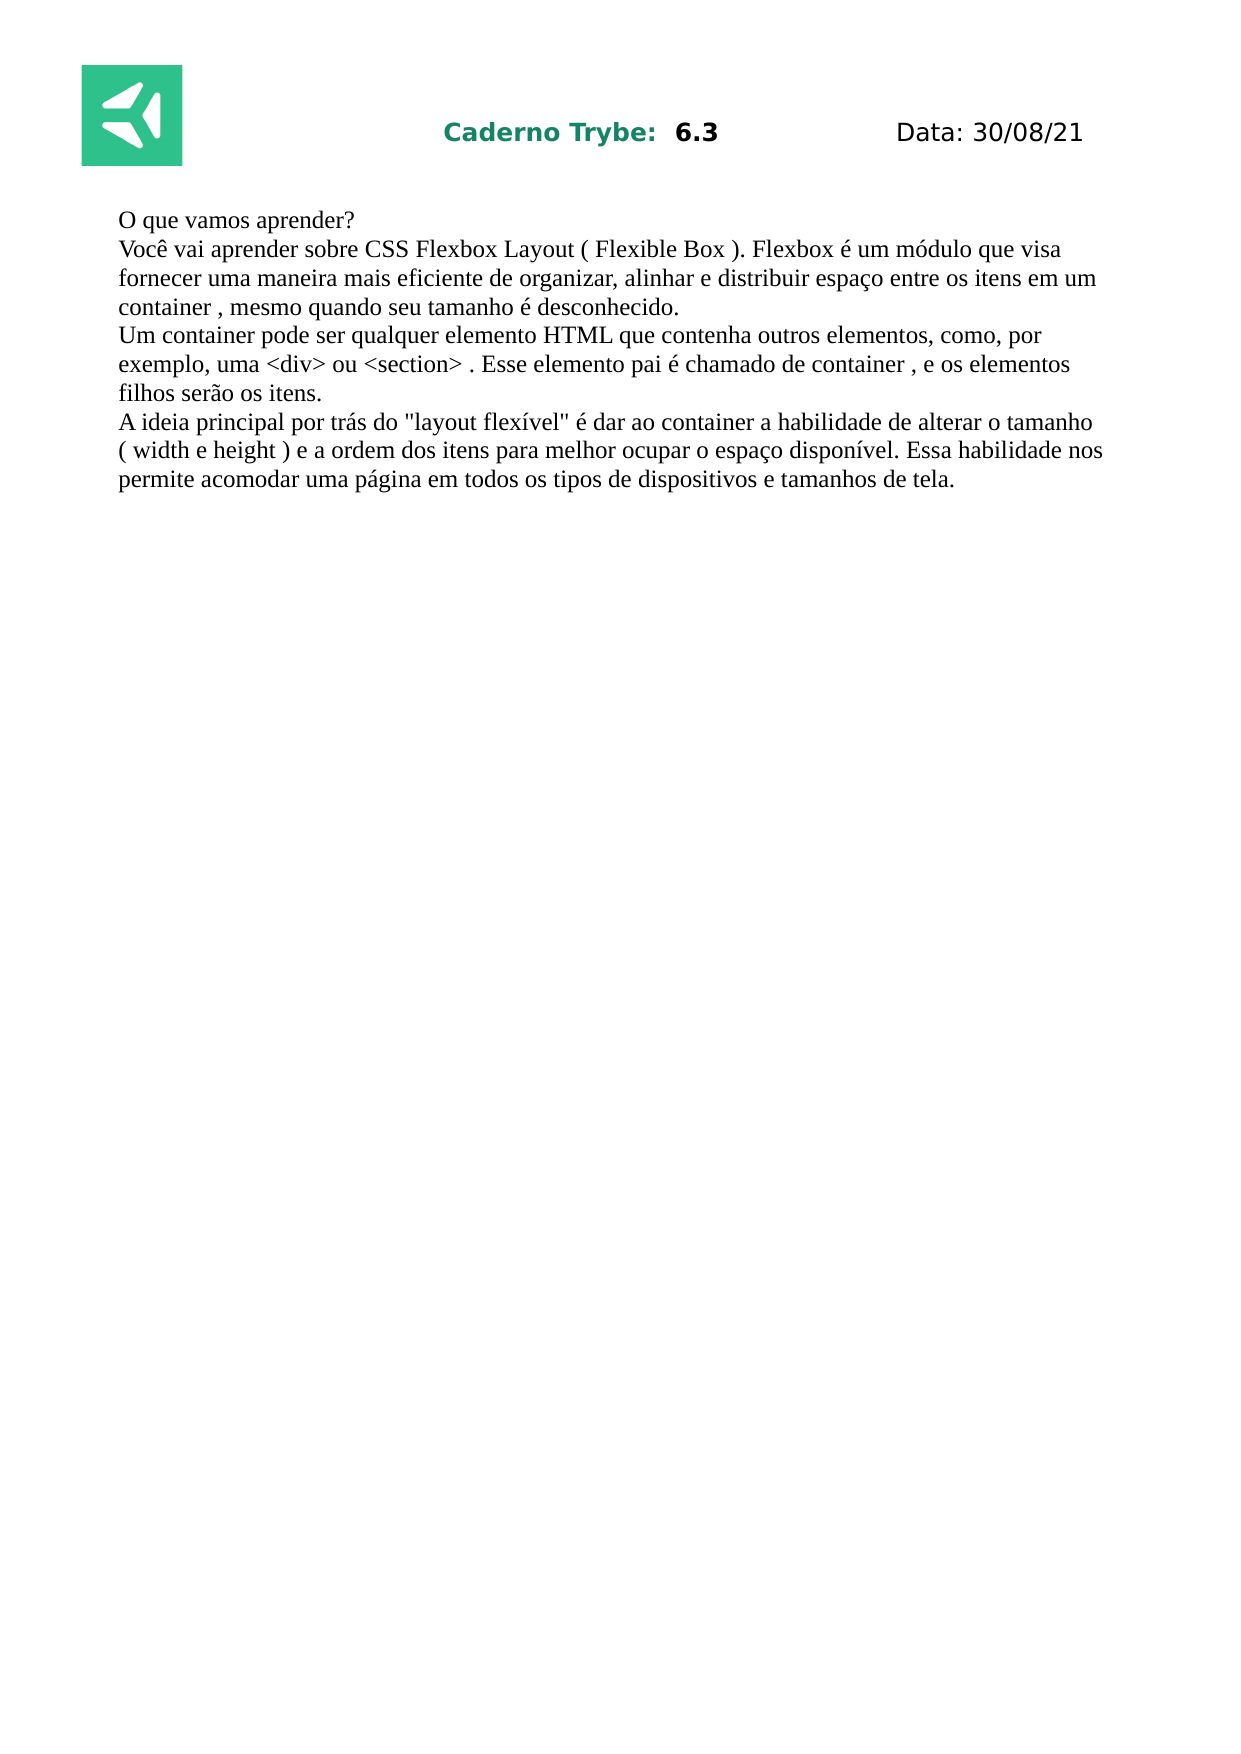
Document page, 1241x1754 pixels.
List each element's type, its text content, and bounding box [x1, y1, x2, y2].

text Um container pode ser qualquer elemento HTML que contenha outros elementos, como, por exemplo, uma <div> ou <section> . Esse elemento pai é chamado de container , e os elementos filhos serão os itens. [118, 321, 1122, 407]
picture [81, 65, 183, 166]
text A ideia principal por trás do "layout flexível" é dar ao container a habilidade de alterar o tamanho ( width e height ) e a ordem dos itens para melhor ocupar o espaço disponível. Essa habilidade nos permite acomodar uma página em todos os tipos de dispositivos e tamanhos de tela. [118, 407, 1122, 493]
text Você vai aprender sobre CSS Flexbox Layout ( Flexible Box ). Flexbox é um módulo que visa fornecer uma maneira mais eficiente de organizar, alinhar e distribuir espaço entre os itens em um container , mesmo quando seu tamanho é desconhecido. [118, 234, 1122, 321]
text O que vamos aprender? [118, 206, 1122, 234]
